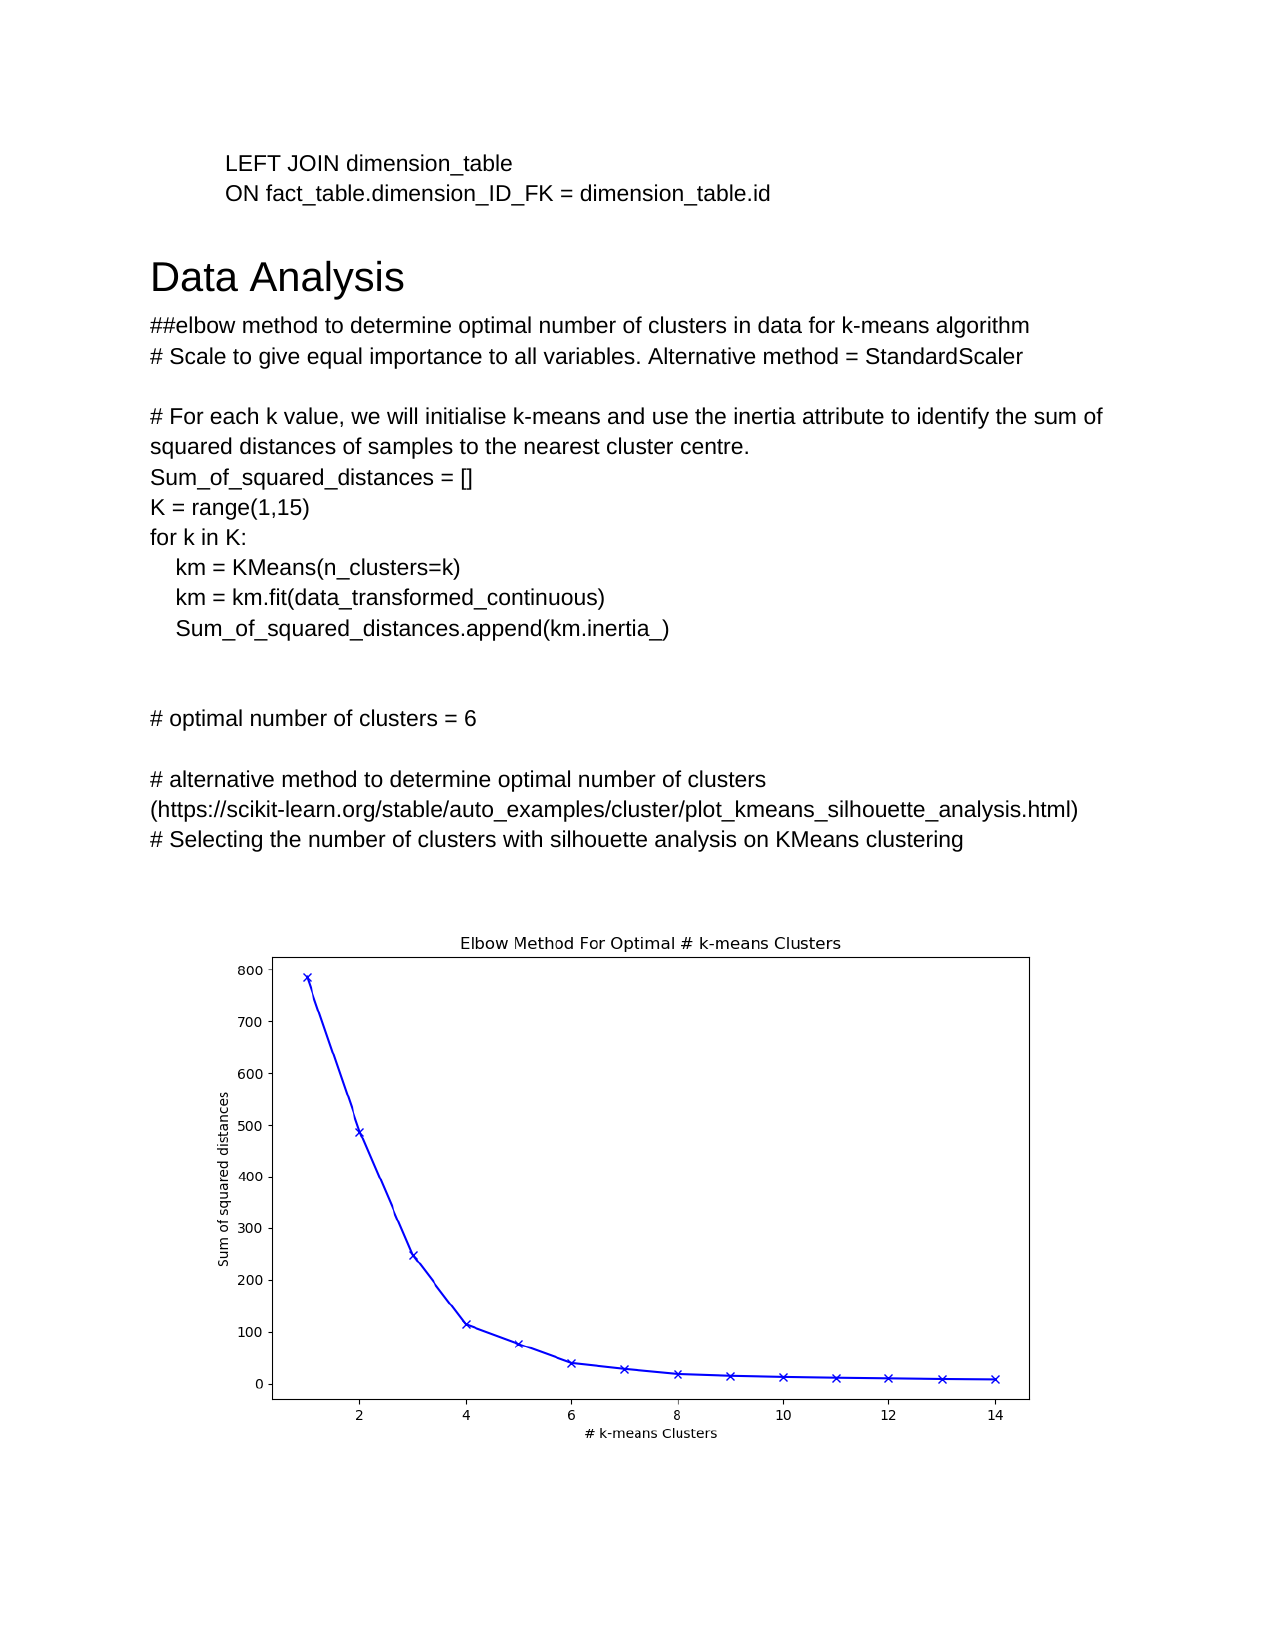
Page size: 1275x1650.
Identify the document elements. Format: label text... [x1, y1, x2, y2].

text K = range(1,15) [150, 494, 1125, 520]
text # Scale to give equal importance to all variables. Alternative method = StandardScaler [150, 343, 1125, 369]
subtitle Data Analysis [150, 252, 1125, 300]
text km = km.fit(data_transformed_continuous) [150, 584, 1125, 611]
picture [150, 886, 1125, 1472]
text km = KMeans(n_clusters=k) [150, 554, 1125, 581]
text # For each k value, we will initialise k-means and use the inertia attribute to identify the sum of squared distances of samples to the nearest cluster centre. [150, 403, 1125, 460]
text # Selecting the number of clusters with silhouette analysis on KMeans clustering [150, 826, 1125, 852]
text ##elbow method to determine optimal number of clusters in data for k-means algorithm [150, 312, 1125, 339]
text Sum_of_squared_distances.append(km.inertia_) [150, 614, 1125, 641]
text # optimal number of clusters = 6 [150, 705, 1125, 732]
text for k in K: [150, 524, 1125, 550]
text ON fact_table.dimension_ID_FK = dimension_table.id [225, 180, 1125, 207]
text LEFT JOIN dimension_table [225, 150, 1125, 176]
text # alternative method to determine optimal number of clusters (https://scikit-learn.org/stable/auto_examples/cluster/plot_kmeans_silhouette_analysis.html) [150, 766, 1125, 822]
text Sum_of_squared_distances = [] [150, 463, 1125, 490]
